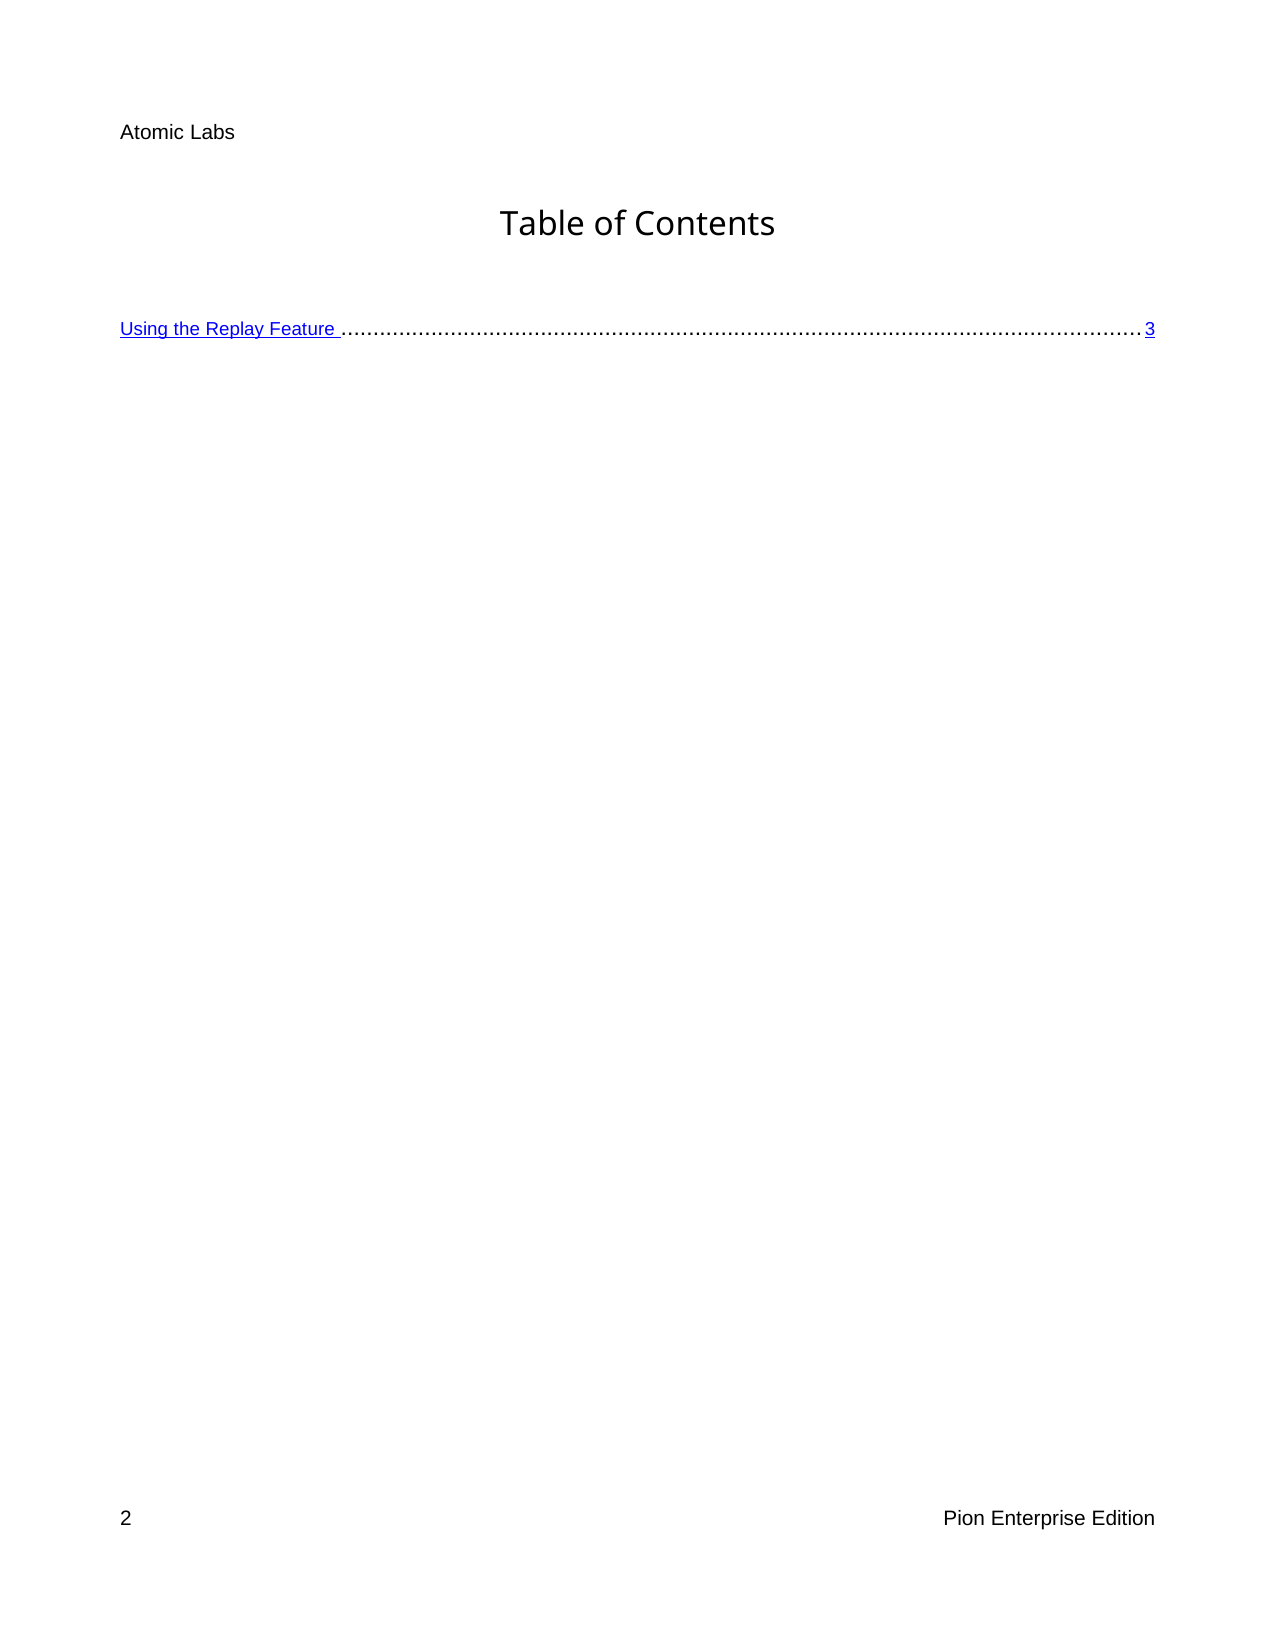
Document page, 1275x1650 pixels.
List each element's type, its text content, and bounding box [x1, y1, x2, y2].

text Using the Replay Feature 3 [120, 318, 1155, 340]
subtitle Table of Contents [120, 199, 1155, 246]
